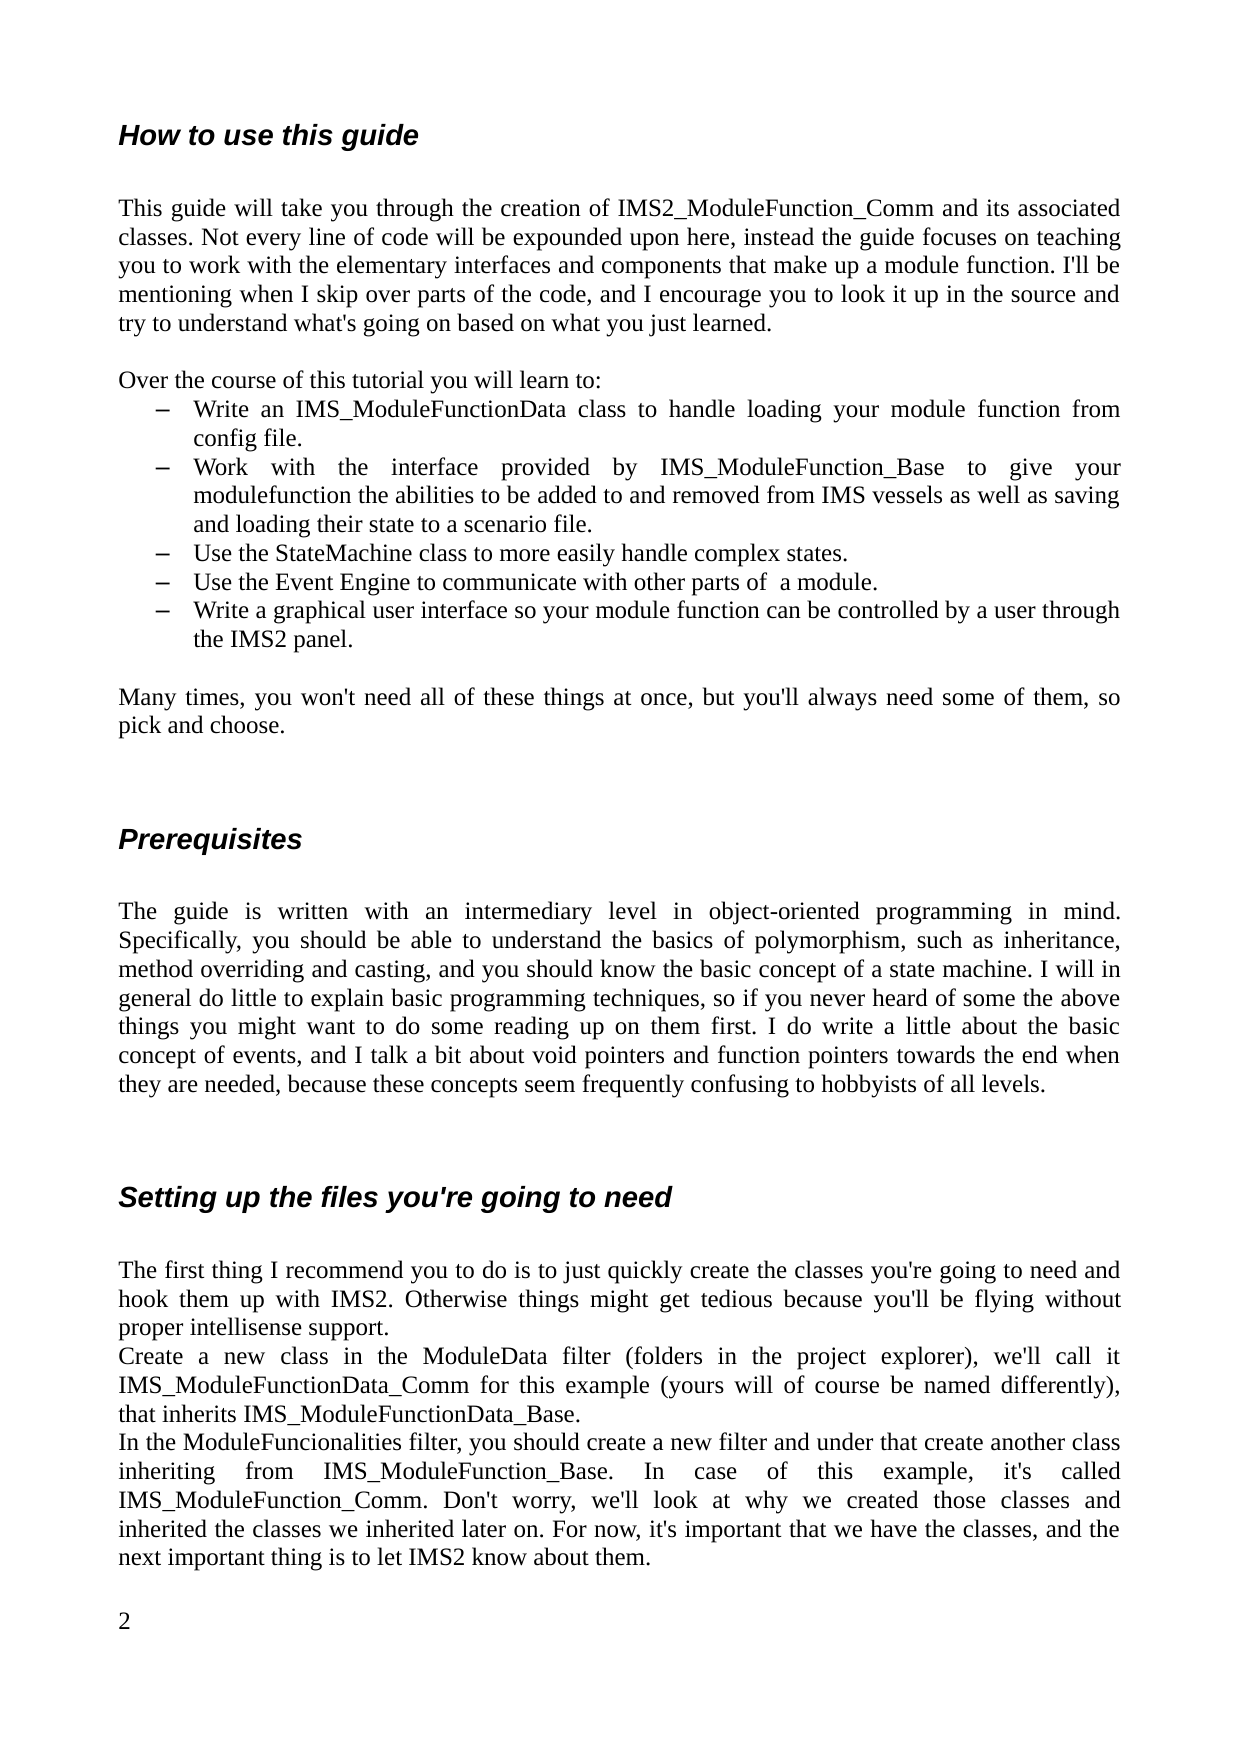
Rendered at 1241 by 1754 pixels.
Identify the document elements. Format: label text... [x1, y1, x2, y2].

text Many times, you won't need all of these things at once, but you'll always need some of them, so pick and choose. [118, 682, 1122, 739]
text Over the course of this tutorial you will learn to: [118, 365, 1122, 394]
text Create a new class in the ModuleData filter (folders in the project explorer), we'll call it IMS_ModuleFunctionData_Comm for this example (yours will of course be named differently), that inherits IMS_ModuleFunctionData_Base. [118, 1341, 1122, 1427]
list Work with the interface provided by IMS_ModuleFunction_Base to give your modulefunction the abilities to be added to and removed from IMS vessels as well as saving and loading their state to a scenario file. [156, 452, 1122, 538]
subtitle Setting up the files you're going to need [118, 1180, 1122, 1214]
text The guide is written with an intermediary level in object-oriented programming in mind. Specifically, you should be able to understand the basics of polymorphism, such as inheritance, method overriding and casting, and you should know the basic concept of a state machine. I will in general do little to explain basic programming techniques, so if you never heard of some the above things you might want to do some reading up on them first. I do write a little about the basic concept of events, and I talk a bit about void pointers and function pointers towards the end when they are needed, because these concepts seem frequently confusing to hobbyists of all levels. [118, 896, 1122, 1098]
list Use the StateMachine class to more easily handle complex states. [156, 538, 1122, 567]
list Use the Event Engine to communicate with other parts of a module. [156, 567, 1122, 595]
text In the ModuleFuncionalities filter, you should create a new filter and under that create another class inheriting from IMS_ModuleFunction_Base. In case of this example, it's called IMS_ModuleFunction_Comm. Don't worry, we'll look at why we created those classes and inherited the classes we inherited later on. For now, it's important that we have the classes, and the next important thing is to let IMS2 know about them. [118, 1427, 1122, 1571]
list Write a graphical user interface so your module function can be controlled by a user through the IMS2 panel. [156, 595, 1122, 653]
text The first thing I recommend you to do is to just quickly create the classes you're going to need and hook them up with IMS2. Otherwise things might get tedious because you'll be flying without proper intellisense support. [118, 1255, 1122, 1341]
subtitle How to use this guide [118, 118, 1122, 152]
subtitle Prerequisites [118, 822, 1122, 855]
list Write an IMS_ModuleFunctionData class to handle loading your module function from config file. [156, 394, 1122, 452]
text This guide will take you through the creation of IMS2_ModuleFunction_Comm and its associated classes. Not every line of code will be expounded upon here, instead the guide focuses on teaching you to work with the elementary interfaces and components that make up a module function. I'll be mentioning when I skip over parts of the code, and I encourage you to look it up in the source and try to understand what's going on based on what you just learned. [118, 193, 1122, 337]
